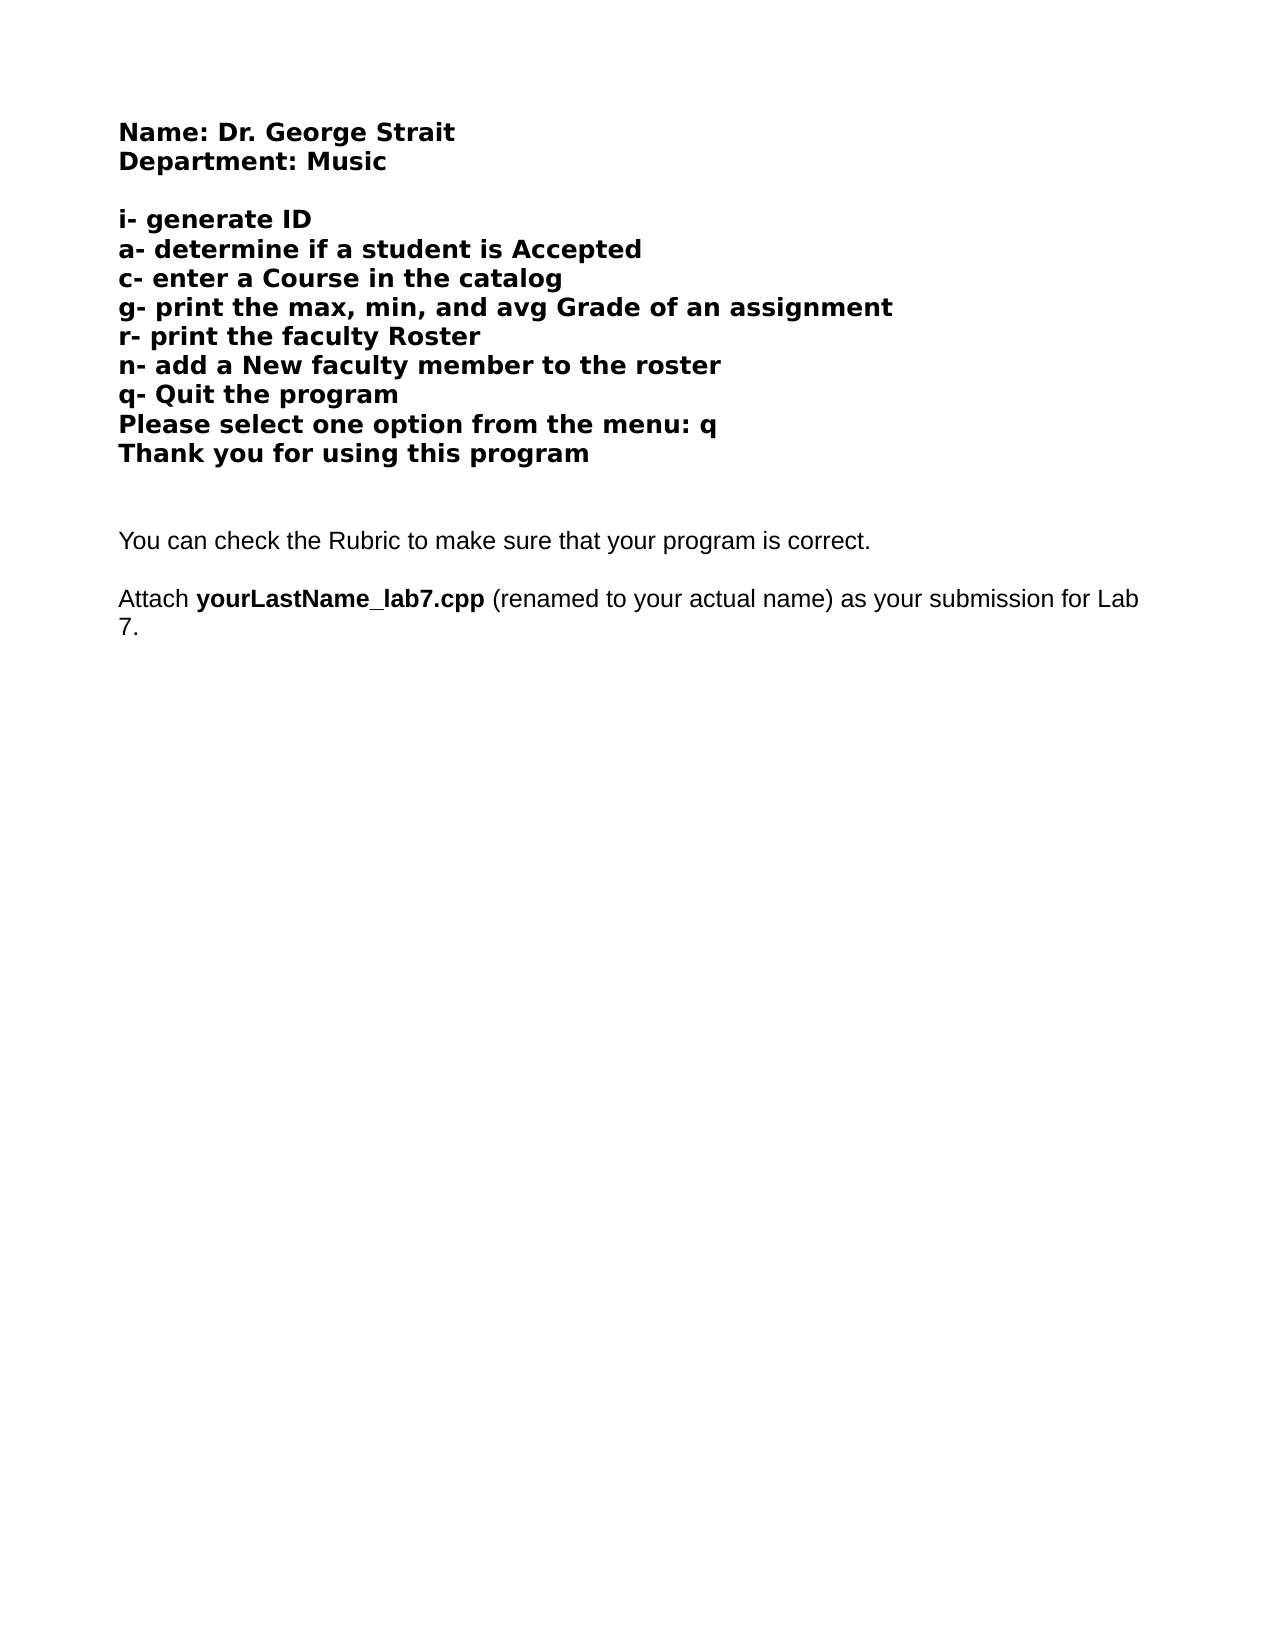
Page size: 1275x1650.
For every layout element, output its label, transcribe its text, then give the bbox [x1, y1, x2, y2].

text a- determine if a student is Accepted [118, 235, 1157, 264]
text You can check the Rubric to make sure that your program is correct. [118, 526, 1157, 555]
text c- enter a Course in the catalog [118, 264, 1157, 293]
text n- add a New faculty member to the roster [118, 351, 1157, 381]
text q- Quit the program [118, 381, 1157, 410]
text Attach yourLastName_lab7.cpp (renamed to your actual name) as your submission for Lab 7. [118, 583, 1157, 641]
text r- print the faculty Roster [118, 322, 1157, 351]
text Department: Music [118, 147, 1157, 176]
text Please select one option from the menu: q [118, 410, 1157, 439]
text g- print the max, min, and avg Grade of an assignment [118, 293, 1157, 322]
text Name: Dr. George Strait [118, 118, 1157, 147]
text Thank you for using this program [118, 439, 1157, 468]
text i- generate ID [118, 206, 1157, 235]
